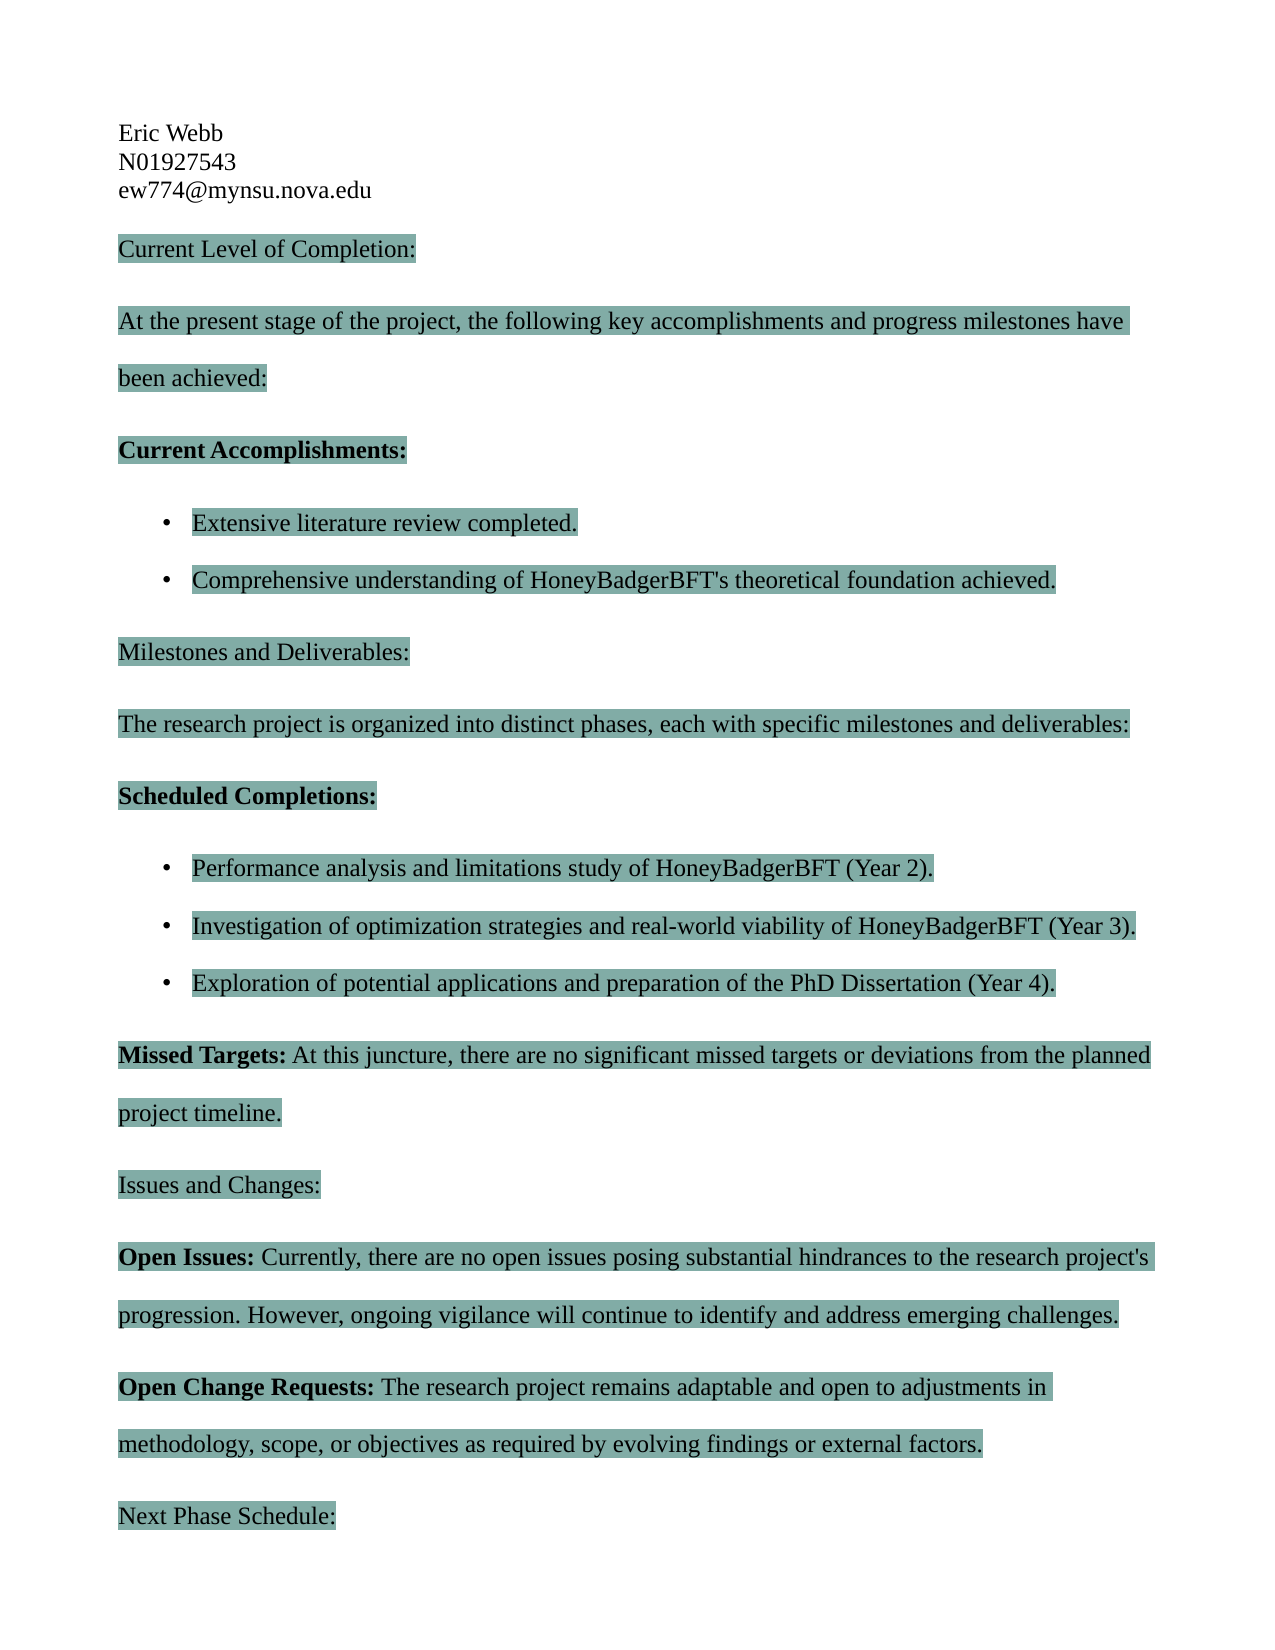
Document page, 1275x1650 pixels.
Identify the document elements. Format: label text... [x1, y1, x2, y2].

list Extensive literature review completed. [162, 508, 1157, 536]
text Current Accomplishments: [118, 436, 1157, 464]
text Open Issues: Currently, there are no open issues posing substantial hindrances to the research project's progression. However, ongoing vigilance will continue to identify and address emerging challenges. [118, 1242, 1157, 1328]
text Current Level of Completion: [118, 234, 1157, 263]
text Missed Targets: At this juncture, there are no significant missed targets or deviations from the planned project timeline. [118, 1041, 1157, 1127]
list Performance analysis and limitations study of HoneyBadgerBFT (Year 2). [162, 853, 1157, 882]
list Exploration of potential applications and preparation of the PhD Dissertation (Year 4). [162, 968, 1157, 997]
text Scheduled Completions: [118, 781, 1157, 810]
text The research project is organized into distinct phases, each with specific milestones and deliverables: [118, 709, 1157, 738]
text Next Phase Schedule: [118, 1501, 1157, 1530]
text Milestones and Deliverables: [118, 637, 1157, 666]
text At the present stage of the project, the following key accomplishments and progress milestones have been achieved: [118, 306, 1157, 392]
list Comprehensive understanding of HoneyBadgerBFT's theoretical foundation achieved. [162, 565, 1157, 594]
list Investigation of optimization strategies and real-world viability of HoneyBadgerBFT (Year 3). [162, 911, 1157, 940]
text Open Change Requests: The research project remains adaptable and open to adjustments in methodology, scope, or objectives as required by evolving findings or external factors. [118, 1372, 1157, 1458]
text Issues and Changes: [118, 1170, 1157, 1199]
